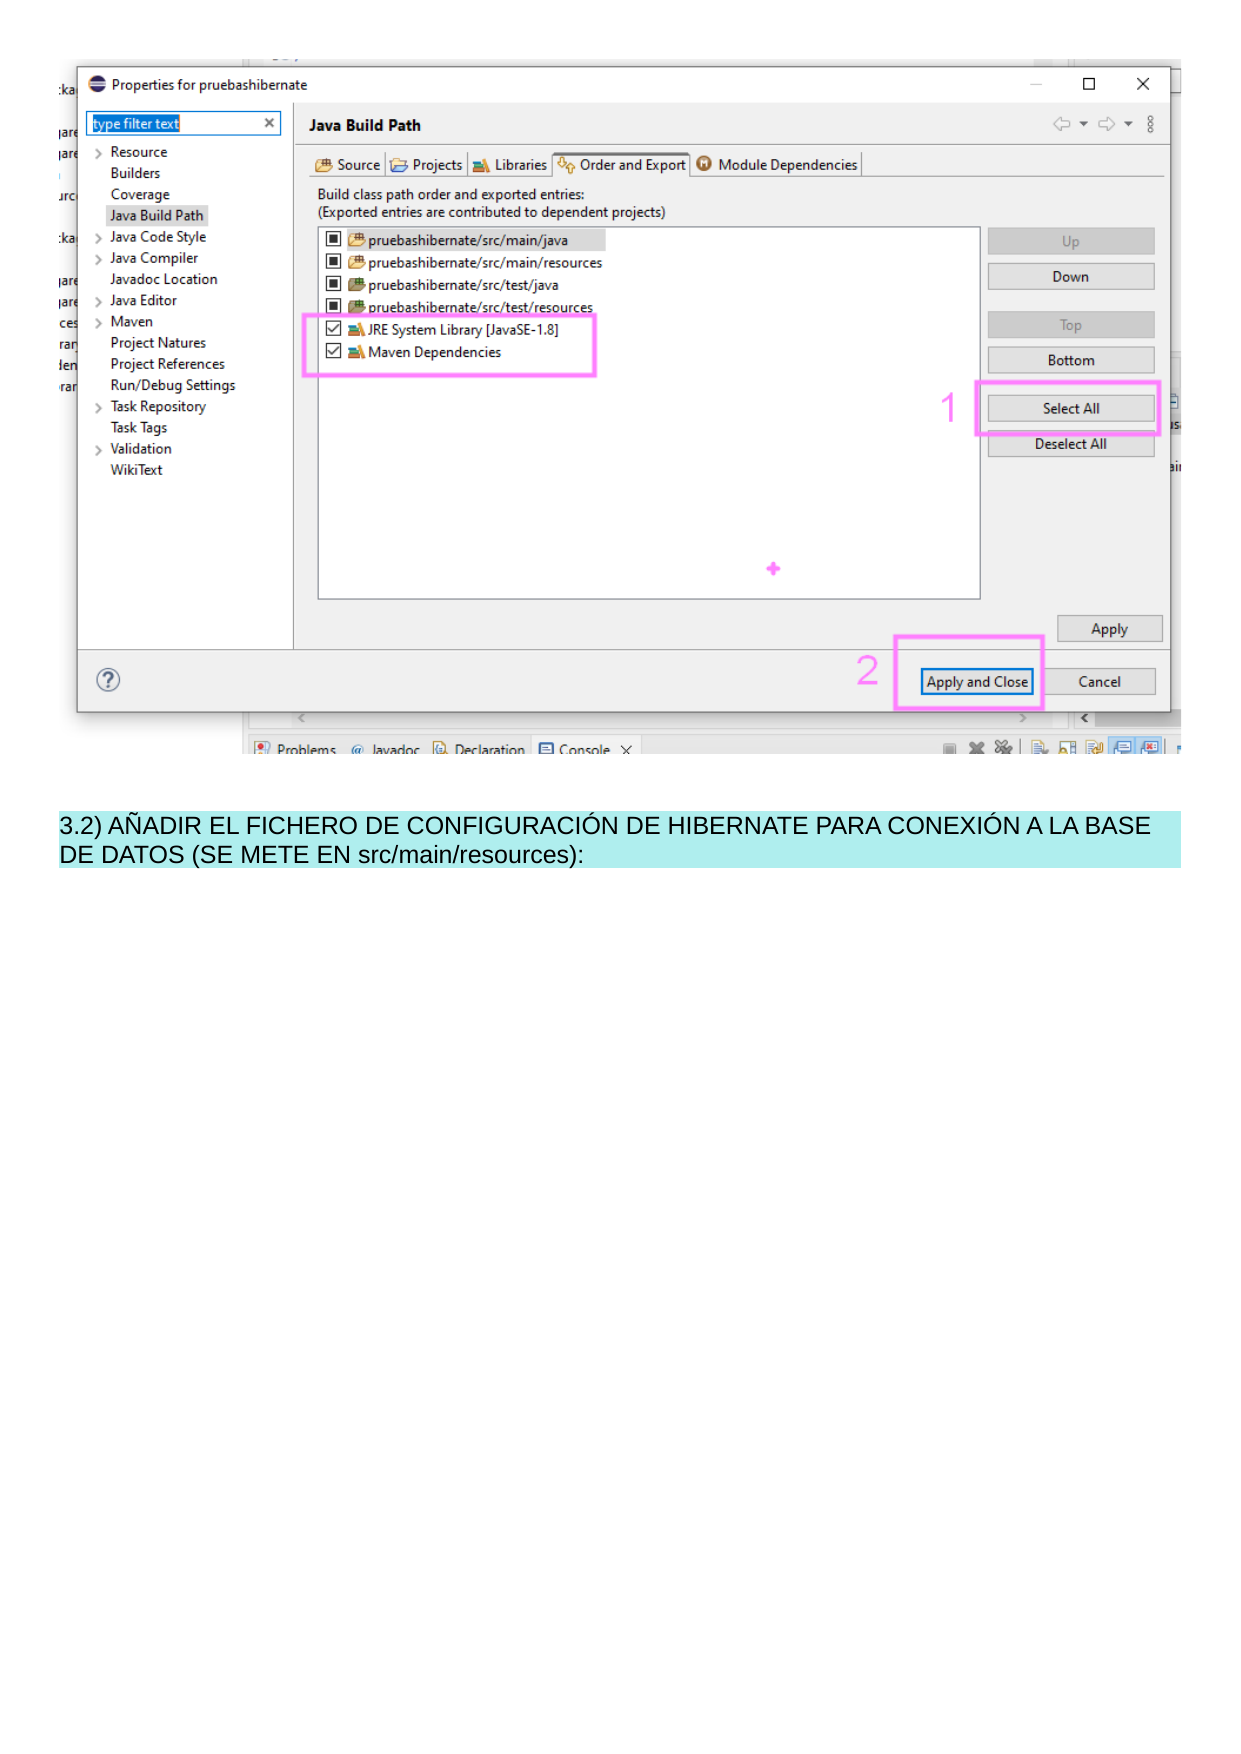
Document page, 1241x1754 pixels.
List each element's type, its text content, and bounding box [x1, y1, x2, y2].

text 3.2) AÑADIR EL FICHERO DE CONFIGURACIÓN DE HIBERNATE PARA CONEXIÓN A LA BASE DE DATOS (SE METE EN src/main/resources): [59, 811, 1181, 868]
picture [59, 59, 1182, 754]
